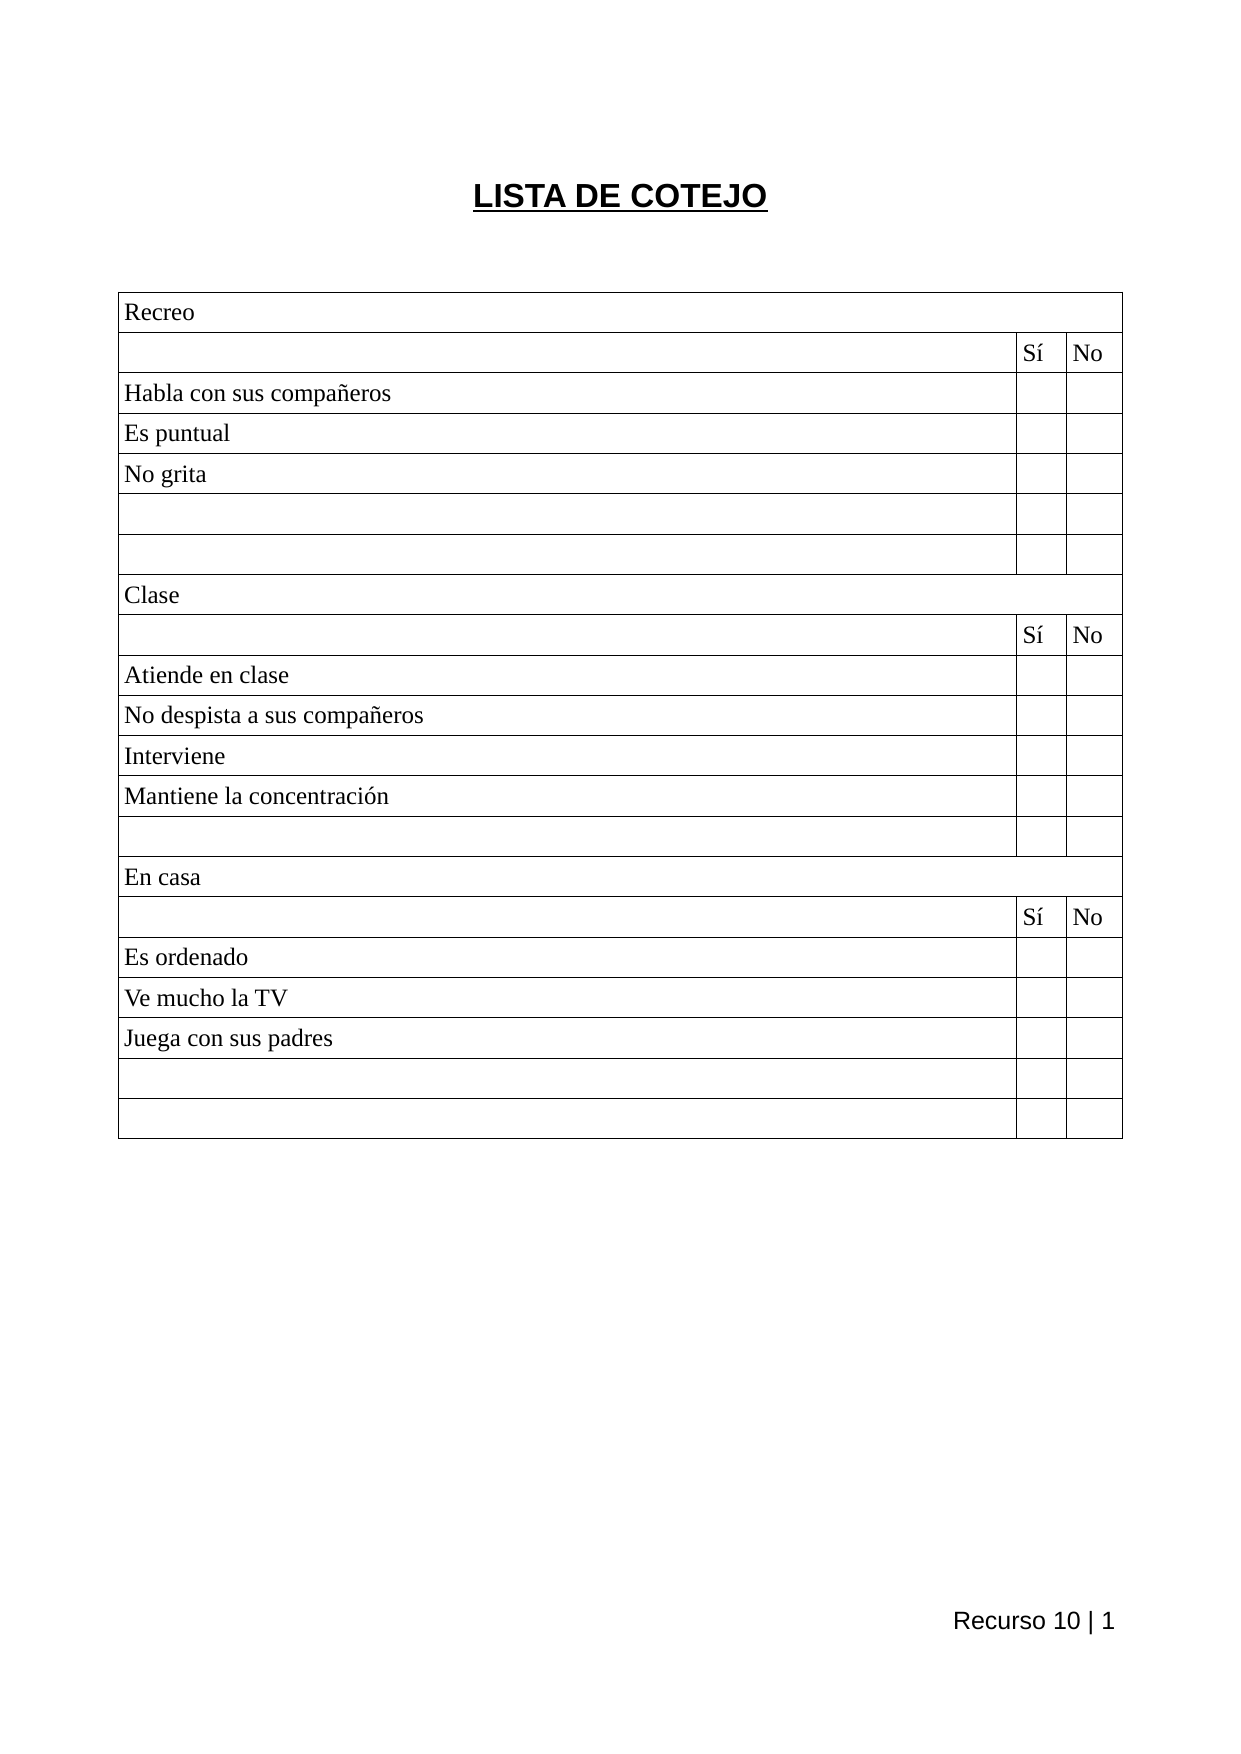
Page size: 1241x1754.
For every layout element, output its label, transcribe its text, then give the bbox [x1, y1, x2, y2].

table_cell No despista a sus compañeros [119, 696, 1016, 735]
table_cell Atiende en clase [119, 656, 1016, 695]
table_cell [1017, 817, 1066, 856]
table_cell [1067, 978, 1122, 1017]
table_cell [1067, 373, 1122, 413]
table_cell [119, 1099, 1016, 1138]
table_cell [1067, 776, 1122, 816]
table_cell [1017, 1059, 1066, 1098]
table_cell [1067, 696, 1122, 735]
table_header Recreo [119, 293, 1122, 332]
table_cell [1067, 736, 1122, 775]
text LISTA DE COTEJO [118, 176, 1122, 215]
table_cell [1017, 938, 1066, 977]
table_cell [1067, 454, 1122, 493]
table_cell [1067, 535, 1122, 574]
table_cell Habla con sus compañeros [119, 373, 1016, 413]
table_cell Juega con sus padres [119, 1018, 1016, 1058]
table_cell [119, 615, 1016, 654]
table_cell [1017, 414, 1066, 453]
table_cell [119, 1059, 1016, 1098]
table_cell No [1067, 615, 1122, 654]
table_cell [1017, 776, 1066, 816]
table_cell [1067, 938, 1122, 977]
table_cell [1017, 535, 1066, 574]
table_cell Interviene [119, 736, 1016, 775]
table_cell No [1067, 897, 1122, 937]
table_cell [1017, 373, 1066, 413]
table_cell En casa [119, 857, 1122, 896]
table_cell [1017, 1099, 1066, 1138]
table_cell Sí [1017, 615, 1066, 654]
table_cell Sí [1017, 897, 1066, 937]
table_cell Sí [1017, 333, 1066, 372]
table_cell [1017, 1018, 1066, 1058]
table_cell [1017, 494, 1066, 533]
table_cell [1067, 817, 1122, 856]
table_cell [119, 817, 1016, 856]
table_cell [119, 897, 1016, 937]
table_cell Es puntual [119, 414, 1016, 453]
table_cell [1067, 1018, 1122, 1058]
table_cell [1067, 414, 1122, 453]
table_cell [1067, 1059, 1122, 1098]
table_cell [1067, 494, 1122, 533]
table_cell [119, 535, 1016, 574]
table_cell [1067, 1099, 1122, 1138]
table_cell [1067, 656, 1122, 695]
table_cell [1017, 736, 1066, 775]
table_cell [119, 494, 1016, 533]
table_cell [1017, 978, 1066, 1017]
table_cell [1017, 696, 1066, 735]
table_cell Clase [119, 575, 1122, 614]
table_cell [119, 333, 1016, 372]
table_cell [1017, 454, 1066, 493]
table_cell No grita [119, 454, 1016, 493]
table_cell Mantiene la concentración [119, 776, 1016, 816]
table_cell Ve mucho la TV [119, 978, 1016, 1017]
table_cell [1017, 656, 1066, 695]
table_cell No [1067, 333, 1122, 372]
table_cell Es ordenado [119, 938, 1016, 977]
